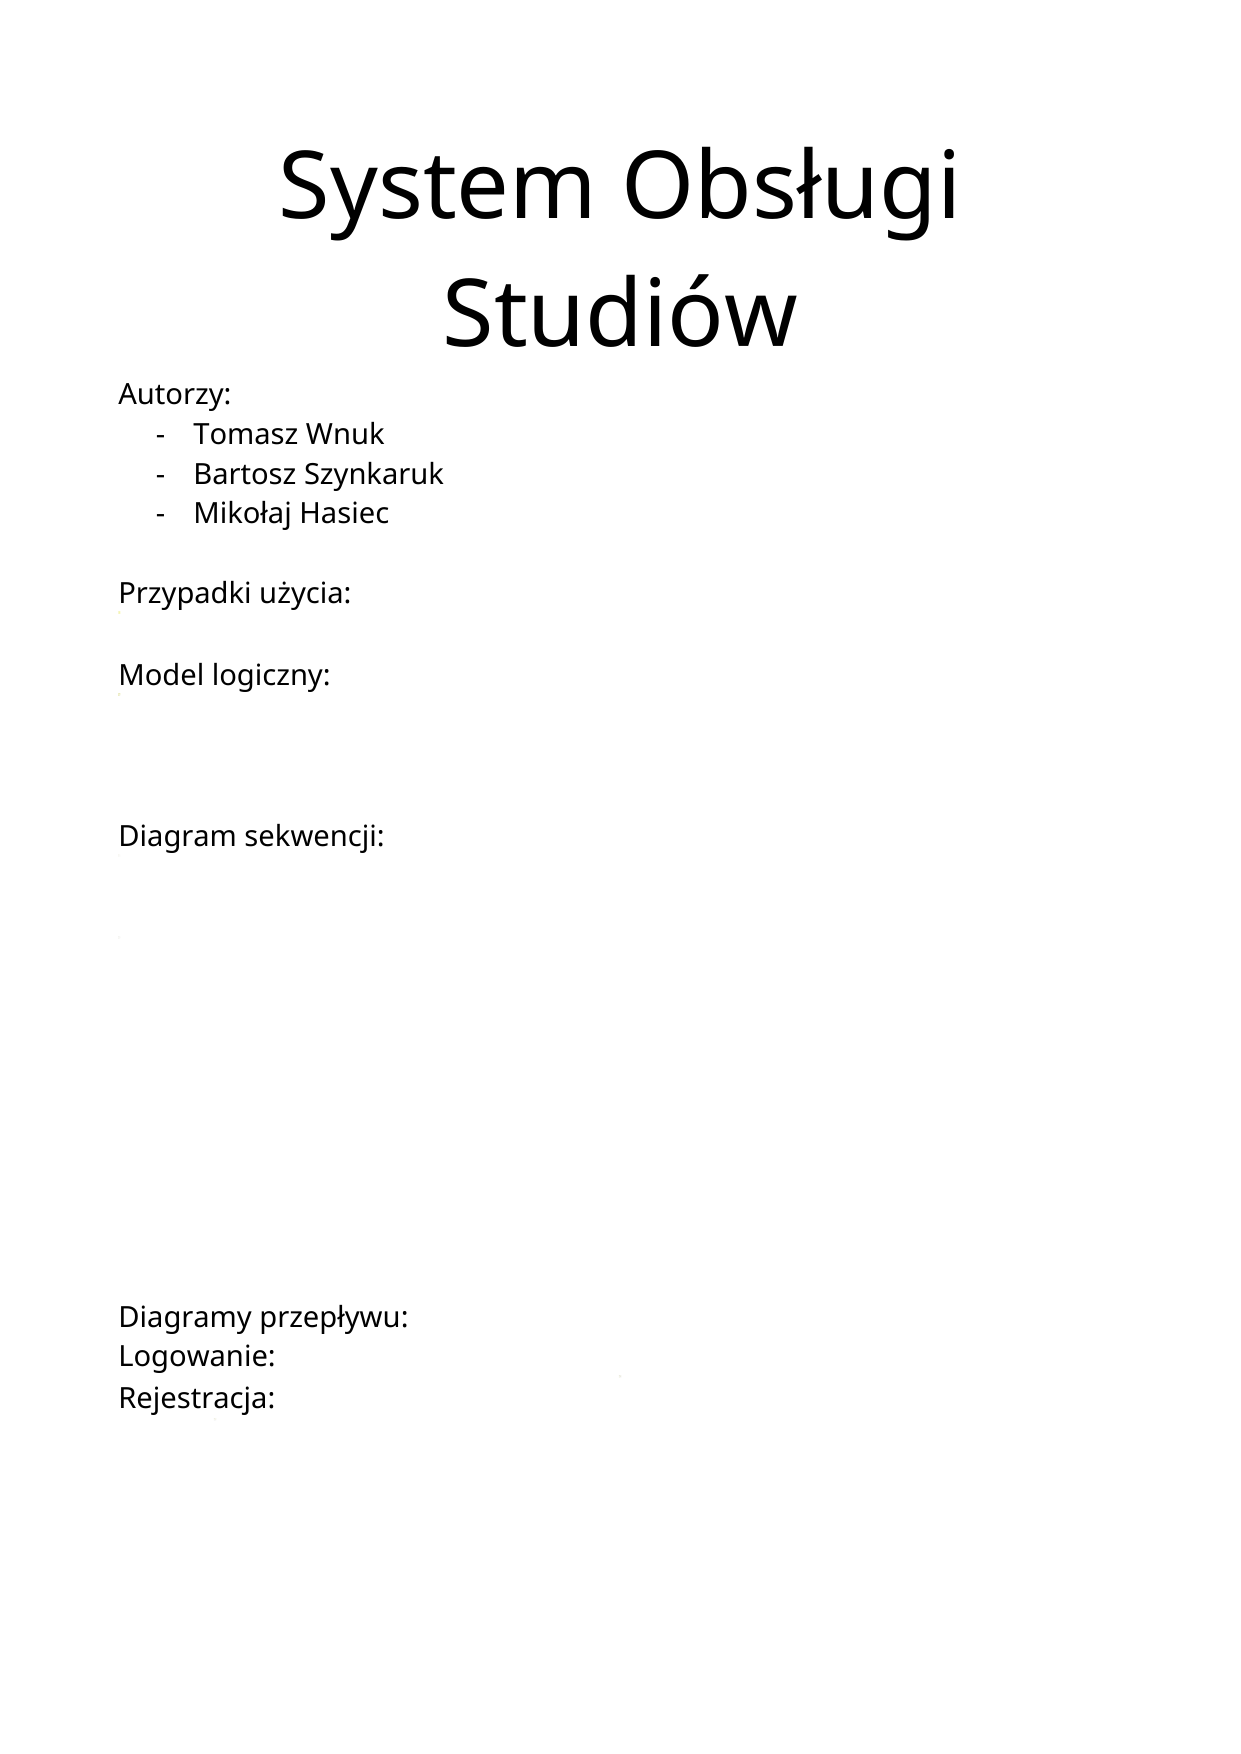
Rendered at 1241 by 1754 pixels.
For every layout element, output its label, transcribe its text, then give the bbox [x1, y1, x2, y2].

text Przypadki użycia: [118, 572, 1122, 612]
list Mikołaj Hasiec [156, 493, 1122, 532]
text Diagramy przepływu: [118, 1296, 1122, 1336]
text Autorzy: [118, 373, 1122, 413]
text System Obsługi Studiów [118, 118, 1122, 373]
list Bartosz Szynkaruk [156, 453, 1122, 493]
text Rejestracja: [118, 1378, 1122, 1417]
text Model logiczny: [118, 654, 1122, 693]
text Diagram sekwencji: [118, 815, 1122, 854]
list Tomasz Wnuk [156, 413, 1122, 453]
text Logowanie: [118, 1336, 1122, 1375]
